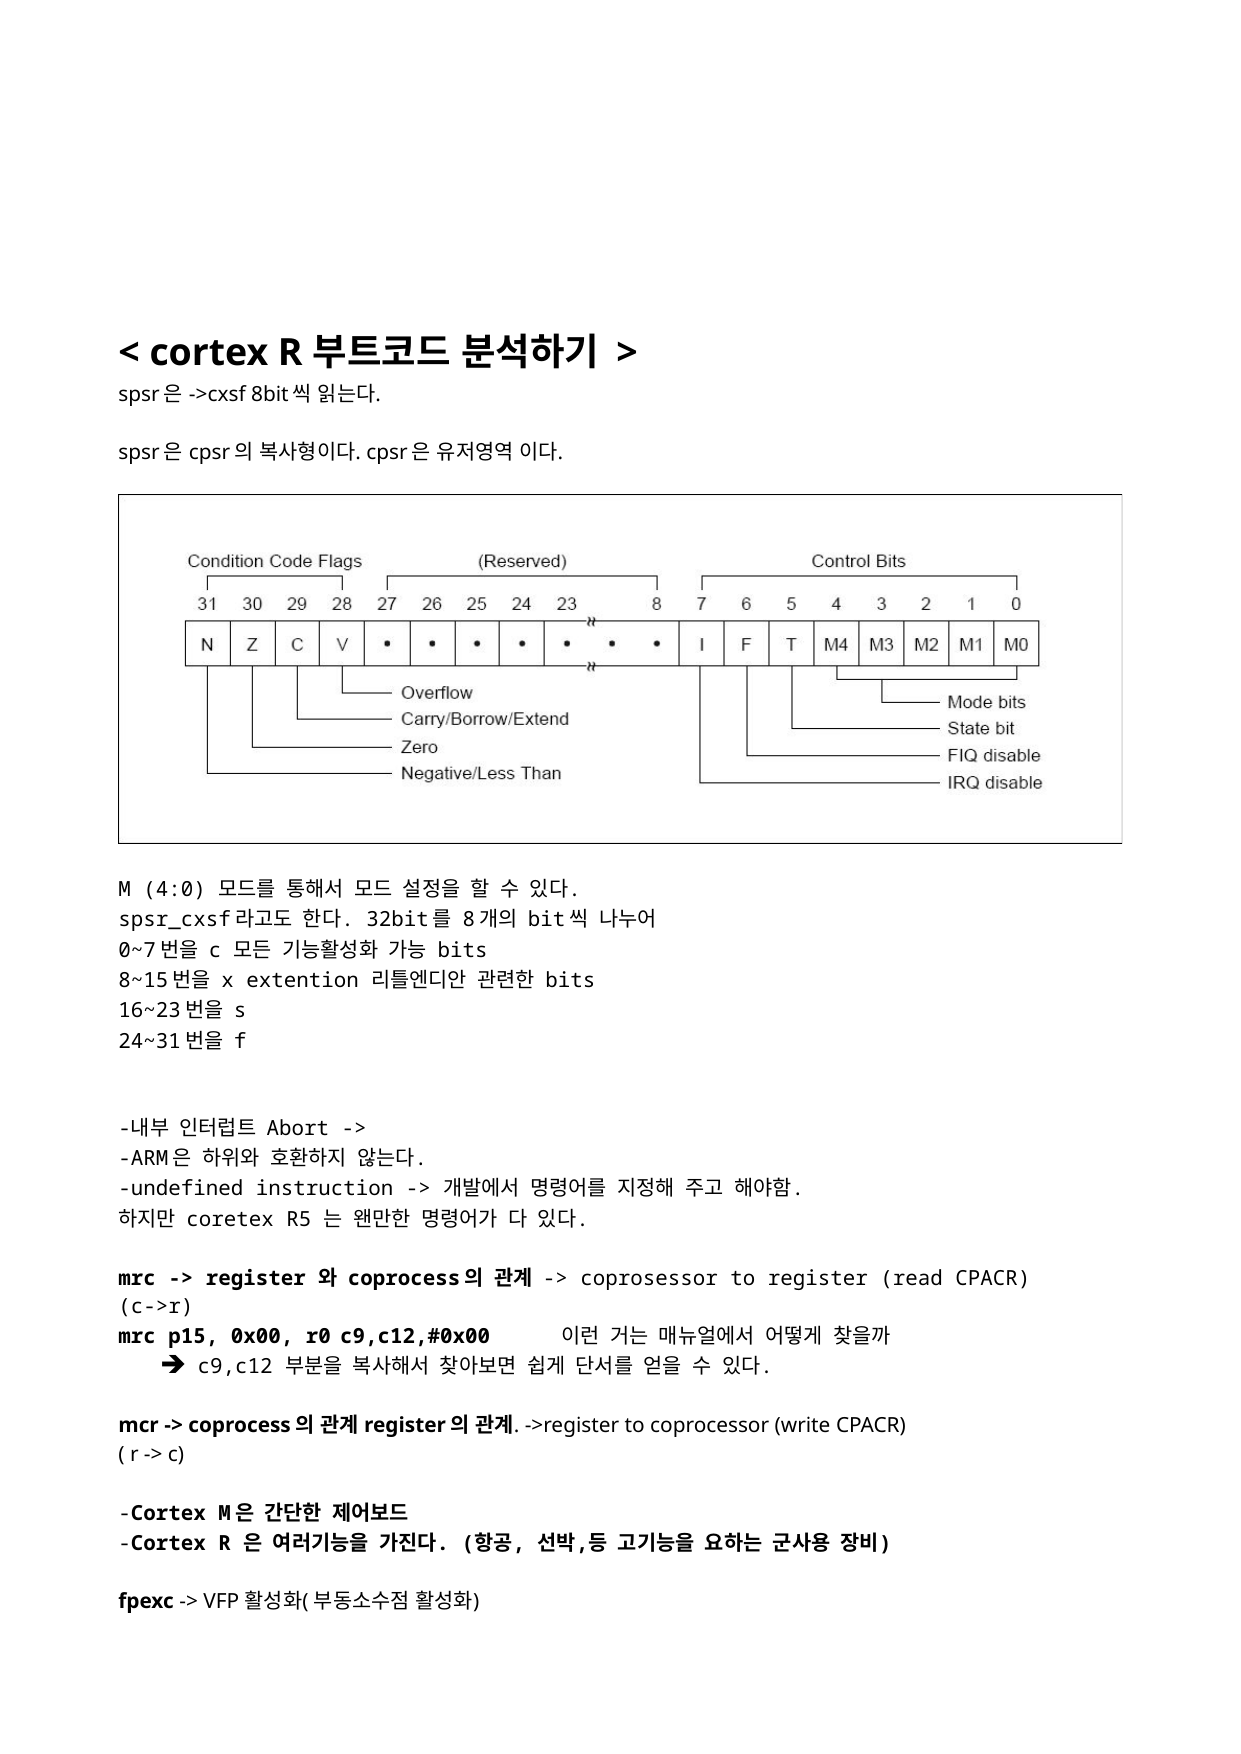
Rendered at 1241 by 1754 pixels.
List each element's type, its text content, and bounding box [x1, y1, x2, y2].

text spsr은 cpsr의 복사형이다. cpsr은 유저영역 이다. [118, 436, 1122, 466]
text -undefined instruction -> 개발에서 명령어를 지정해 주고 해야함. [118, 1172, 1122, 1202]
text ( r -> c) [118, 1439, 1122, 1467]
text 0~7번을 c 모든 기능활성화 가능 bits [118, 933, 1122, 963]
text -Cortex M은 간단한 제어보드 [118, 1496, 1122, 1526]
text mcr -> coprocess의 관계 register의 관계. ->register to coprocessor (write CPACR) [118, 1408, 1122, 1439]
text mrc p15, 0x00, r0 c9,c12,#0x00 이런 거는 매뉴얼에서 어떻게 찾을까 [118, 1319, 1122, 1350]
text mrc -> register 와 coprocess의 관계 -> coprosessor to register (read CPACR) [118, 1261, 1122, 1291]
text 24~31번을 f [118, 1024, 1122, 1054]
text spsr은 ->cxsf 8bit씩 읽는다. [118, 377, 1122, 407]
text 하지만 coretex R5 는 왠만한 명령어가 다 있다. [118, 1202, 1122, 1232]
text 16~23번을 s [118, 993, 1122, 1024]
list c9,c12 부분을 복사해서 찾아보면 쉽게 단서를 얻을 수 있다. [160, 1350, 1122, 1380]
text fpexc -> VFP 활성화( 부동소수점 활성화) [118, 1585, 1122, 1615]
text < cortex R 부트코드 분석하기 > [118, 322, 1122, 377]
text -내부 인터럽트 Abort -> [118, 1111, 1122, 1141]
text 8~15번을 x extention 리틀엔디안 관련한 bits [118, 963, 1122, 993]
text M (4:0) 모드를 통해서 모드 설정을 할 수 있다. [118, 872, 1122, 903]
text -ARM은 하위와 호환하지 않는다. [118, 1141, 1122, 1172]
text -Cortex R 은 여러기능을 가진다. (항공, 선박,등 고기능을 요하는 군사용 장비) [118, 1526, 1122, 1556]
text (c->r) [118, 1291, 1122, 1319]
text spsr_cxsf라고도 한다. 32bit를 8개의 bit씩 나누어 [118, 903, 1122, 933]
